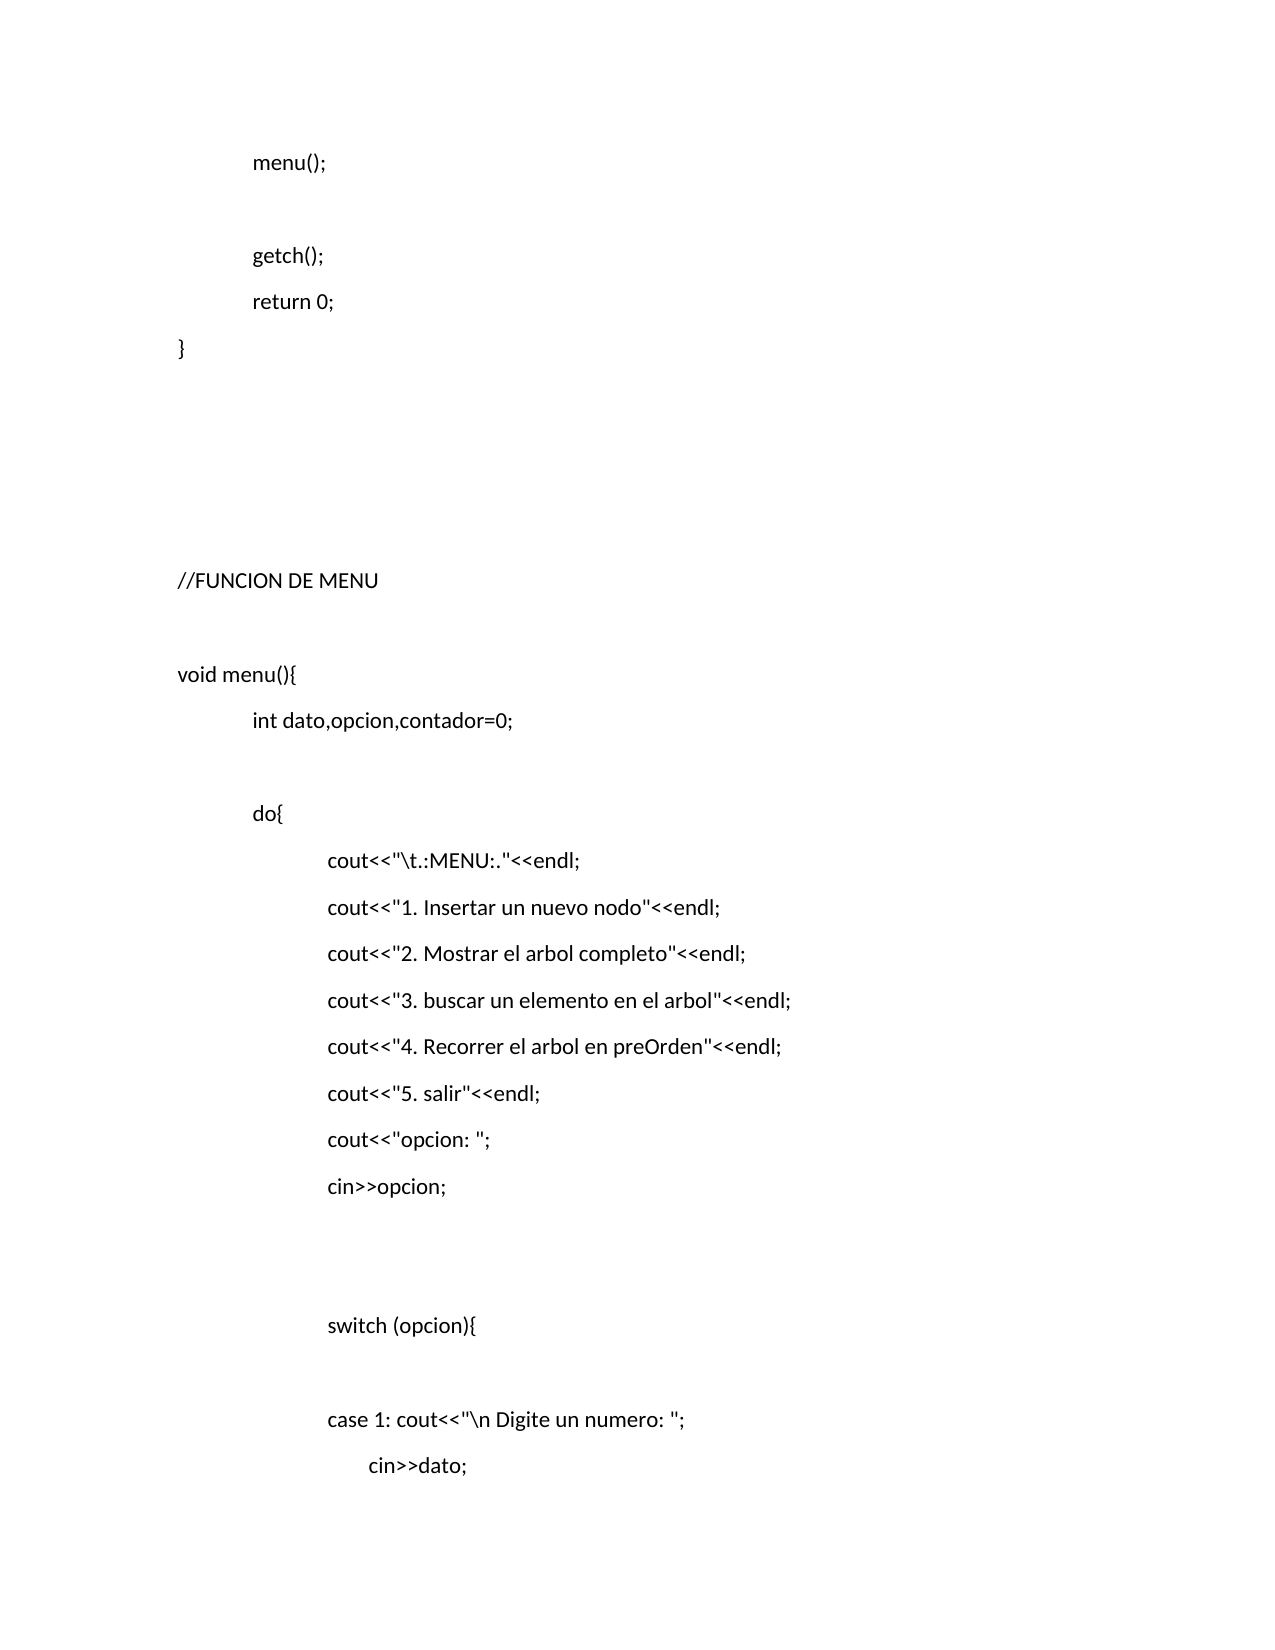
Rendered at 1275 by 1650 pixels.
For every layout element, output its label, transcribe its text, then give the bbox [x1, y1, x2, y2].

text case 1: cout<<"\n Digite un numero: "; [177, 1405, 1098, 1433]
text switch (opcion){ [177, 1312, 1098, 1340]
text cout<<"3. buscar un elemento en el arbol"<<endl; [177, 986, 1098, 1014]
text //FUNCION DE MENU [177, 567, 1098, 595]
text menu(); [177, 148, 1098, 176]
text cout<<"2. Mostrar el arbol completo"<<endl; [177, 939, 1098, 967]
text cout<<"opcion: "; [177, 1125, 1098, 1153]
text getch(); [177, 241, 1098, 269]
text cin>>dato; [177, 1451, 1098, 1479]
text void menu(){ [177, 660, 1098, 688]
text cout<<"4. Recorrer el arbol en preOrden"<<endl; [177, 1032, 1098, 1060]
text } [177, 334, 1098, 362]
text do{ [177, 799, 1098, 827]
text cout<<"5. salir"<<endl; [177, 1079, 1098, 1107]
text cin>>opcion; [177, 1172, 1098, 1200]
text cout<<"\t.:MENU:."<<endl; [177, 846, 1098, 874]
text cout<<"1. Insertar un nuevo nodo"<<endl; [177, 893, 1098, 921]
text int dato,opcion,contador=0; [177, 706, 1098, 734]
text return 0; [177, 287, 1098, 315]
